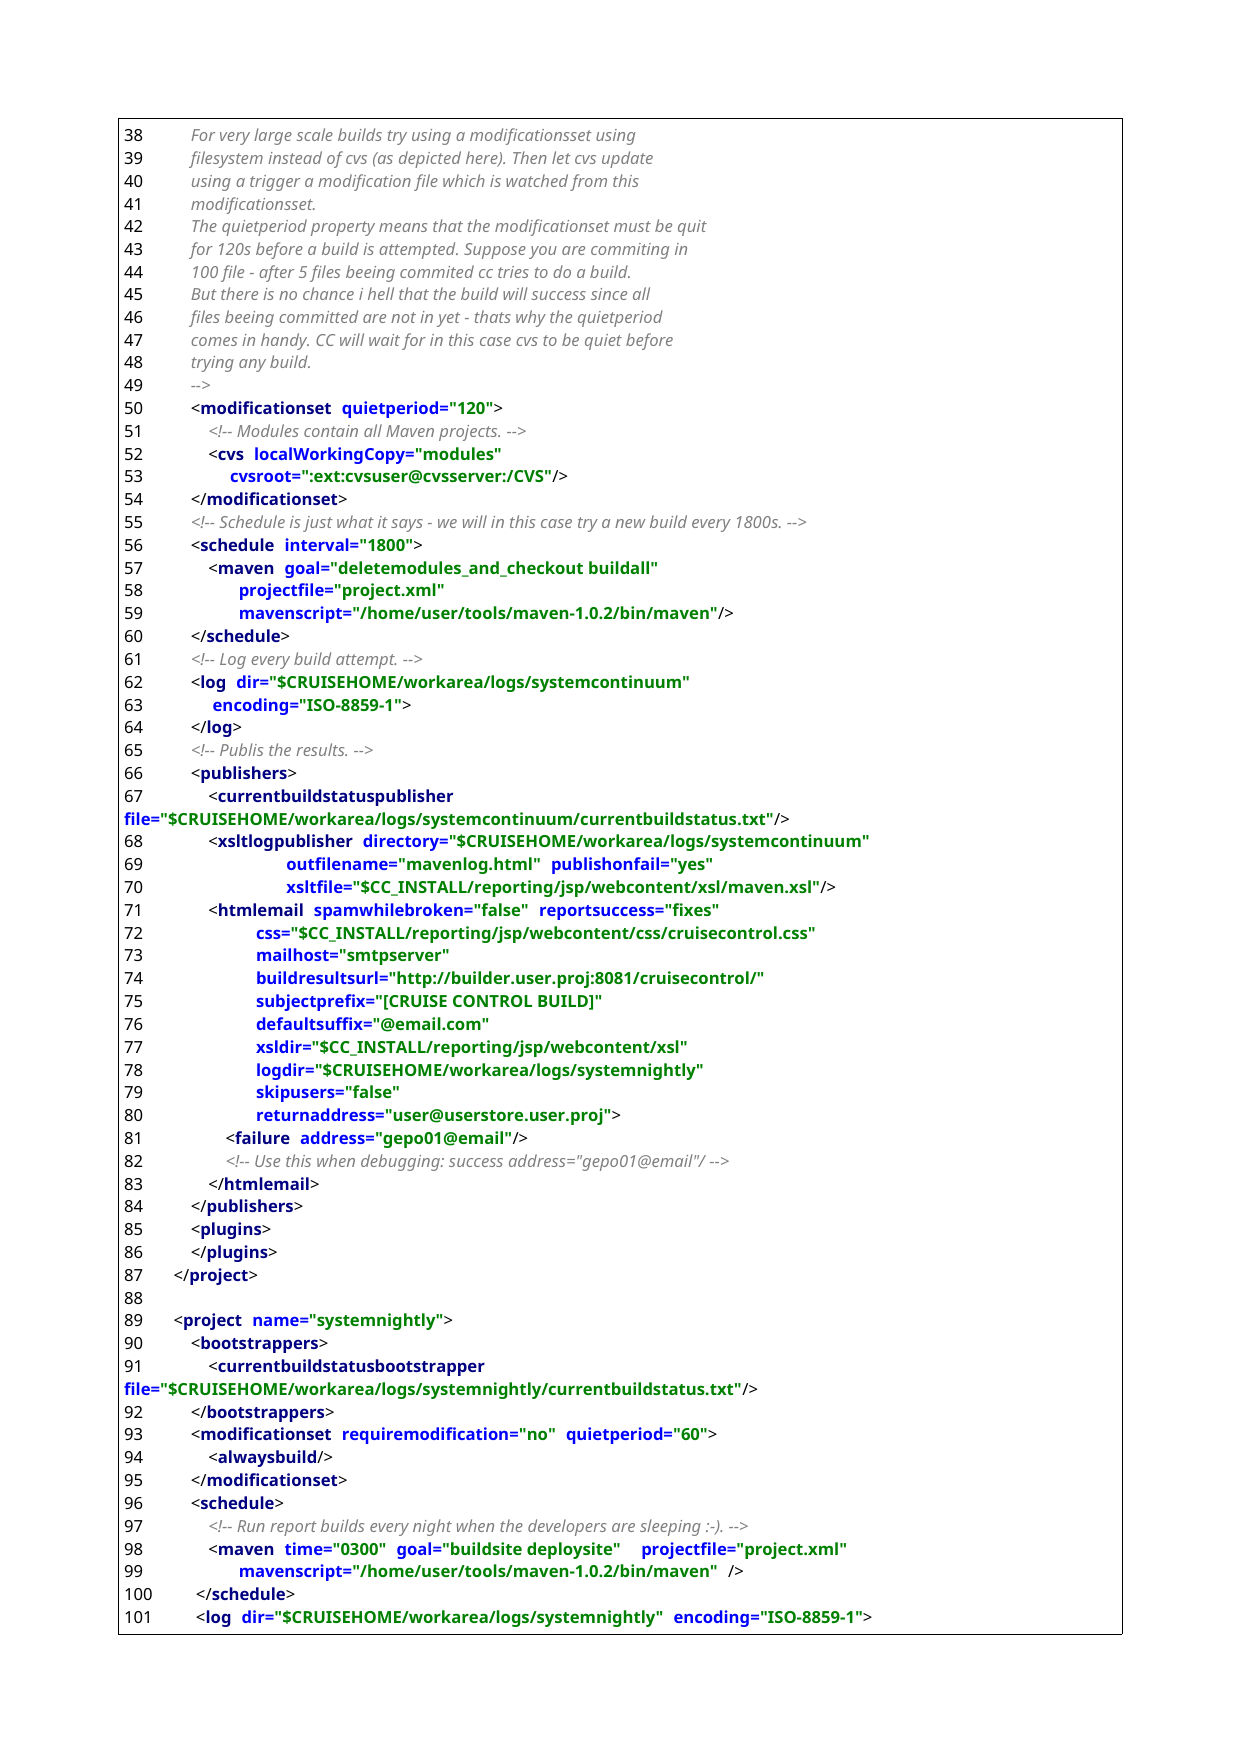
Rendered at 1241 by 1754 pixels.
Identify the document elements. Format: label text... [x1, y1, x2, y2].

table_header 38 For very large scale builds try using a modificationsset using 39 filesystem instead of cvs (as depicted here). Then let cvs update 40 using a trigger a modification file which is watched from this 41 modificationsset. 42 The quietperiod property means that the modificationset must be quit 43 for 120s before a build is attempted. Suppose you are commiting in 44 100 file - after 5 files beeing commited cc tries to do a build. 45 But there is no chance i hell that the build will success since all 46 files beeing committed are not in yet - thats why the quietperiod 47 comes in handy. CC will wait for in this case cvs to be quiet before 48 trying any build. 49 --> 50 <modificationset quietperiod="120"> 51 <!-- Modules contain all Maven projects. --> 52 <cvs localWorkingCopy="modules" 53 cvsroot=":ext:cvsuser@cvsserver:/CVS"/> 54 </modificationset> 55 <!-- Schedule is just what it says - we will in this case try a new build every 1800s. --> 56 <schedule interval="1800"> 57 <maven goal="deletemodules_and_checkout buildall" 58 projectfile="project.xml" 59 mavenscript="/home/user/tools/maven-1.0.2/bin/maven"/> 60 </schedule> 61 <!-- Log every build attempt. --> 62 <log dir="$CRUISEHOME/workarea/logs/systemcontinuum" 63 encoding="ISO-8859-1"> 64 </log> 65 <!-- Publis the results. --> 66 <publishers> 67 <currentbuildstatuspublisher file="$CRUISEHOME/workarea/logs/systemcontinuum/currentbuildstatus.txt"/> 68 <xsltlogpublisher directory="$CRUISEHOME/workarea/logs/systemcontinuum" 69 outfilename="mavenlog.html" publishonfail="yes" 70 xsltfile="$CC_INSTALL/reporting/jsp/webcontent/xsl/maven.xsl"/> 71 <htmlemail spamwhilebroken="false" reportsuccess="fixes" 72 css="$CC_INSTALL/reporting/jsp/webcontent/css/cruisecontrol.css" 73 mailhost="smtpserver" 74 buildresultsurl="http://builder.user.proj:8081/cruisecontrol/" 75 subjectprefix="[CRUISE CONTROL BUILD]" 76 defaultsuffix="@email.com" 77 xsldir="$CC_INSTALL/reporting/jsp/webcontent/xsl" 78 logdir="$CRUISEHOME/workarea/logs/systemnightly" 79 skipusers="false" 80 returnaddress="user@userstore.user.proj"> 81 <failure address="gepo01@email"/> 82 <!-- Use this when debugging: success address="gepo01@email"/ --> 83 </htmlemail> 84 </publishers> 85 <plugins> 86 </plugins> 87 </project> 88 89 <project name="systemnightly"> 90 <bootstrappers> 91 <currentbuildstatusbootstrapper file="$CRUISEHOME/workarea/logs/systemnightly/currentbuildstatus.txt"/> 92 </bootstrappers> 93 <modificationset requiremodification="no" quietperiod="60"> 94 <alwaysbuild/> 95 </modificationset> 96 <schedule> 97 <!-- Run report builds every night when the developers are sleeping :-). --> 98 <maven time="0300" goal="buildsite deploysite" projectfile="project.xml" 99 mavenscript="/home/user/tools/maven-1.0.2/bin/maven" /> 100 </schedule> 101 <log dir="$CRUISEHOME/workarea/logs/systemnightly" encoding="ISO-8859-1"> [119, 119, 1122, 1634]
